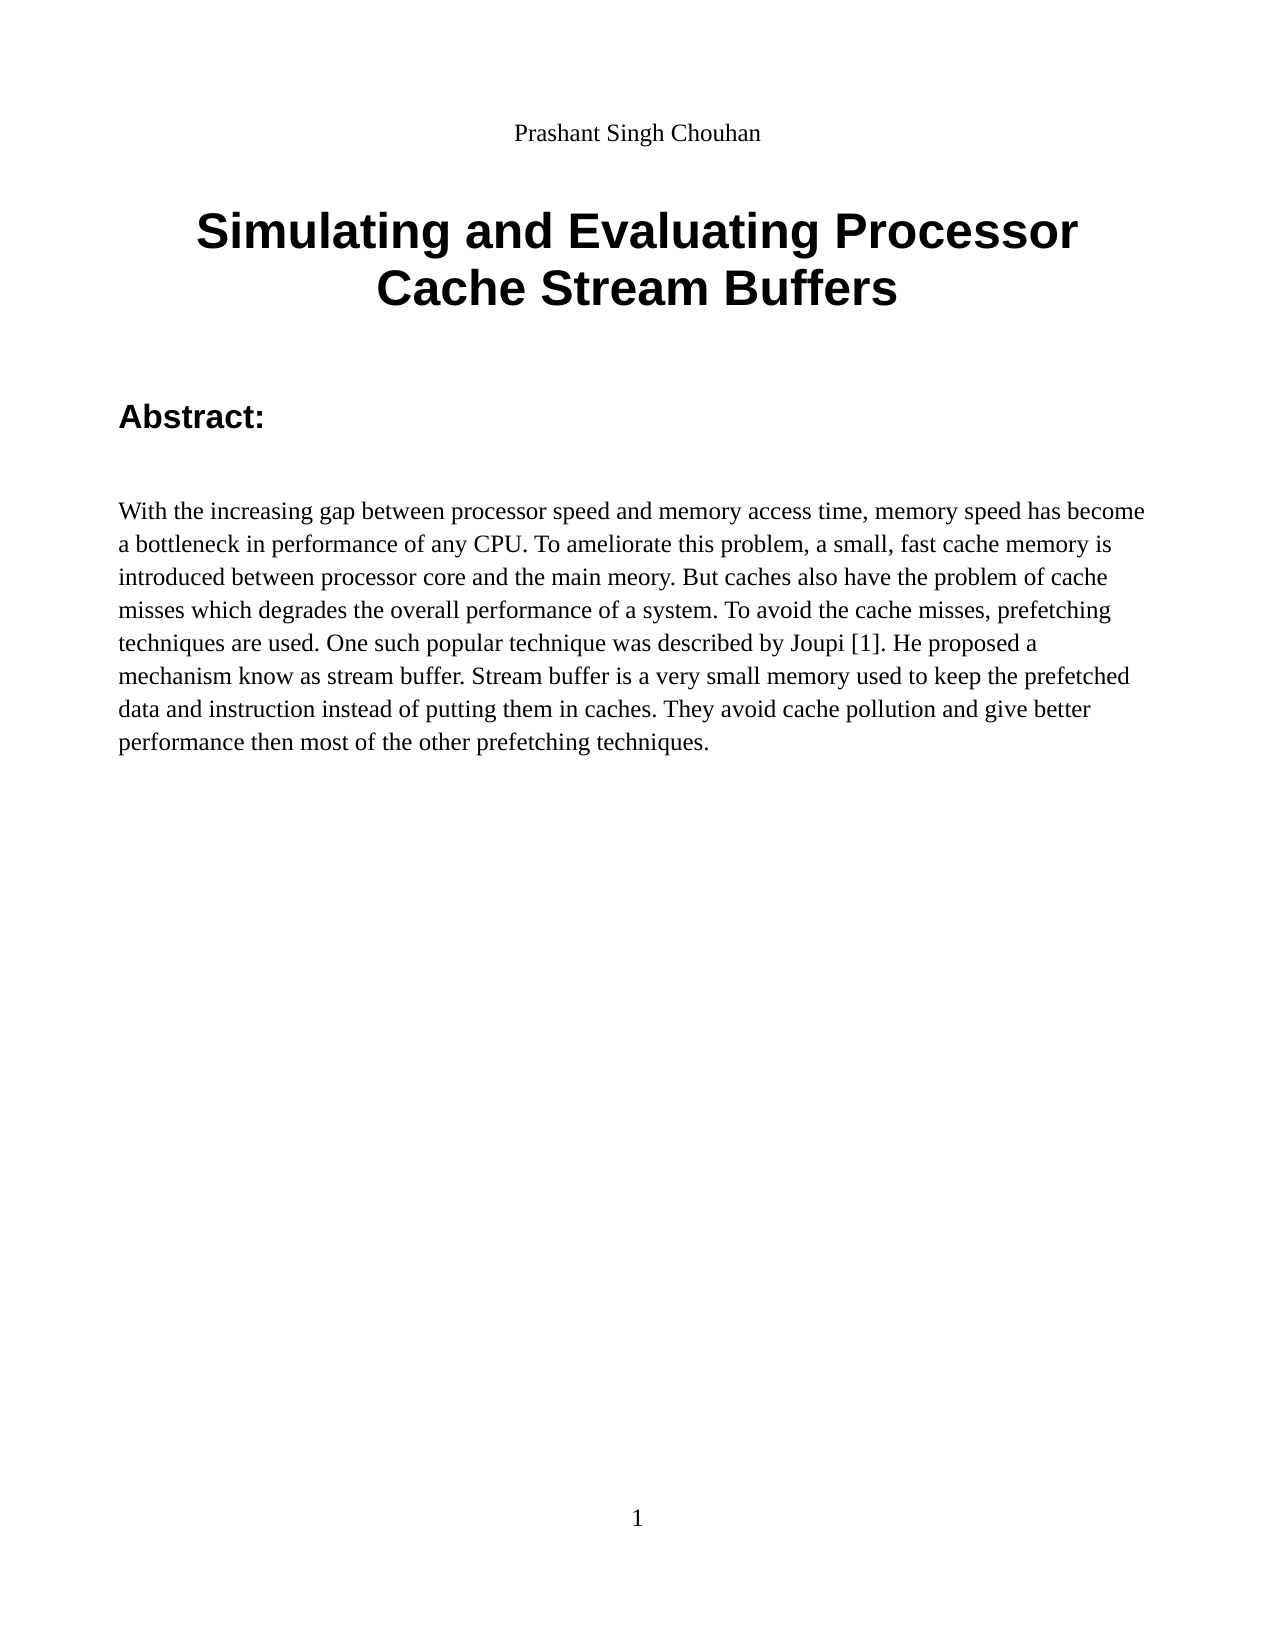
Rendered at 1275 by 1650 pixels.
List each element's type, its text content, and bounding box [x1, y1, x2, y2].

subtitle Abstract: [118, 397, 1157, 436]
title Simulating and Evaluating Processor Cache Stream Buffers [118, 201, 1157, 316]
text With the increasing gap between processor speed and memory access time, memory speed has become a bottleneck in performance of any CPU. To ameliorate this problem, a small, fast cache memory is introduced between processor core and the main meory. But caches also have the problem of cache misses which degrades the overall performance of a system. To avoid the cache misses, prefetching techniques are used. One such popular technique was described by Joupi [1]. He proposed a mechanism know as stream buffer. Stream buffer is a very small memory used to keep the prefetched data and instruction instead of putting them in caches. They avoid cache pollution and give better performance then most of the other prefetching techniques. [118, 496, 1157, 756]
